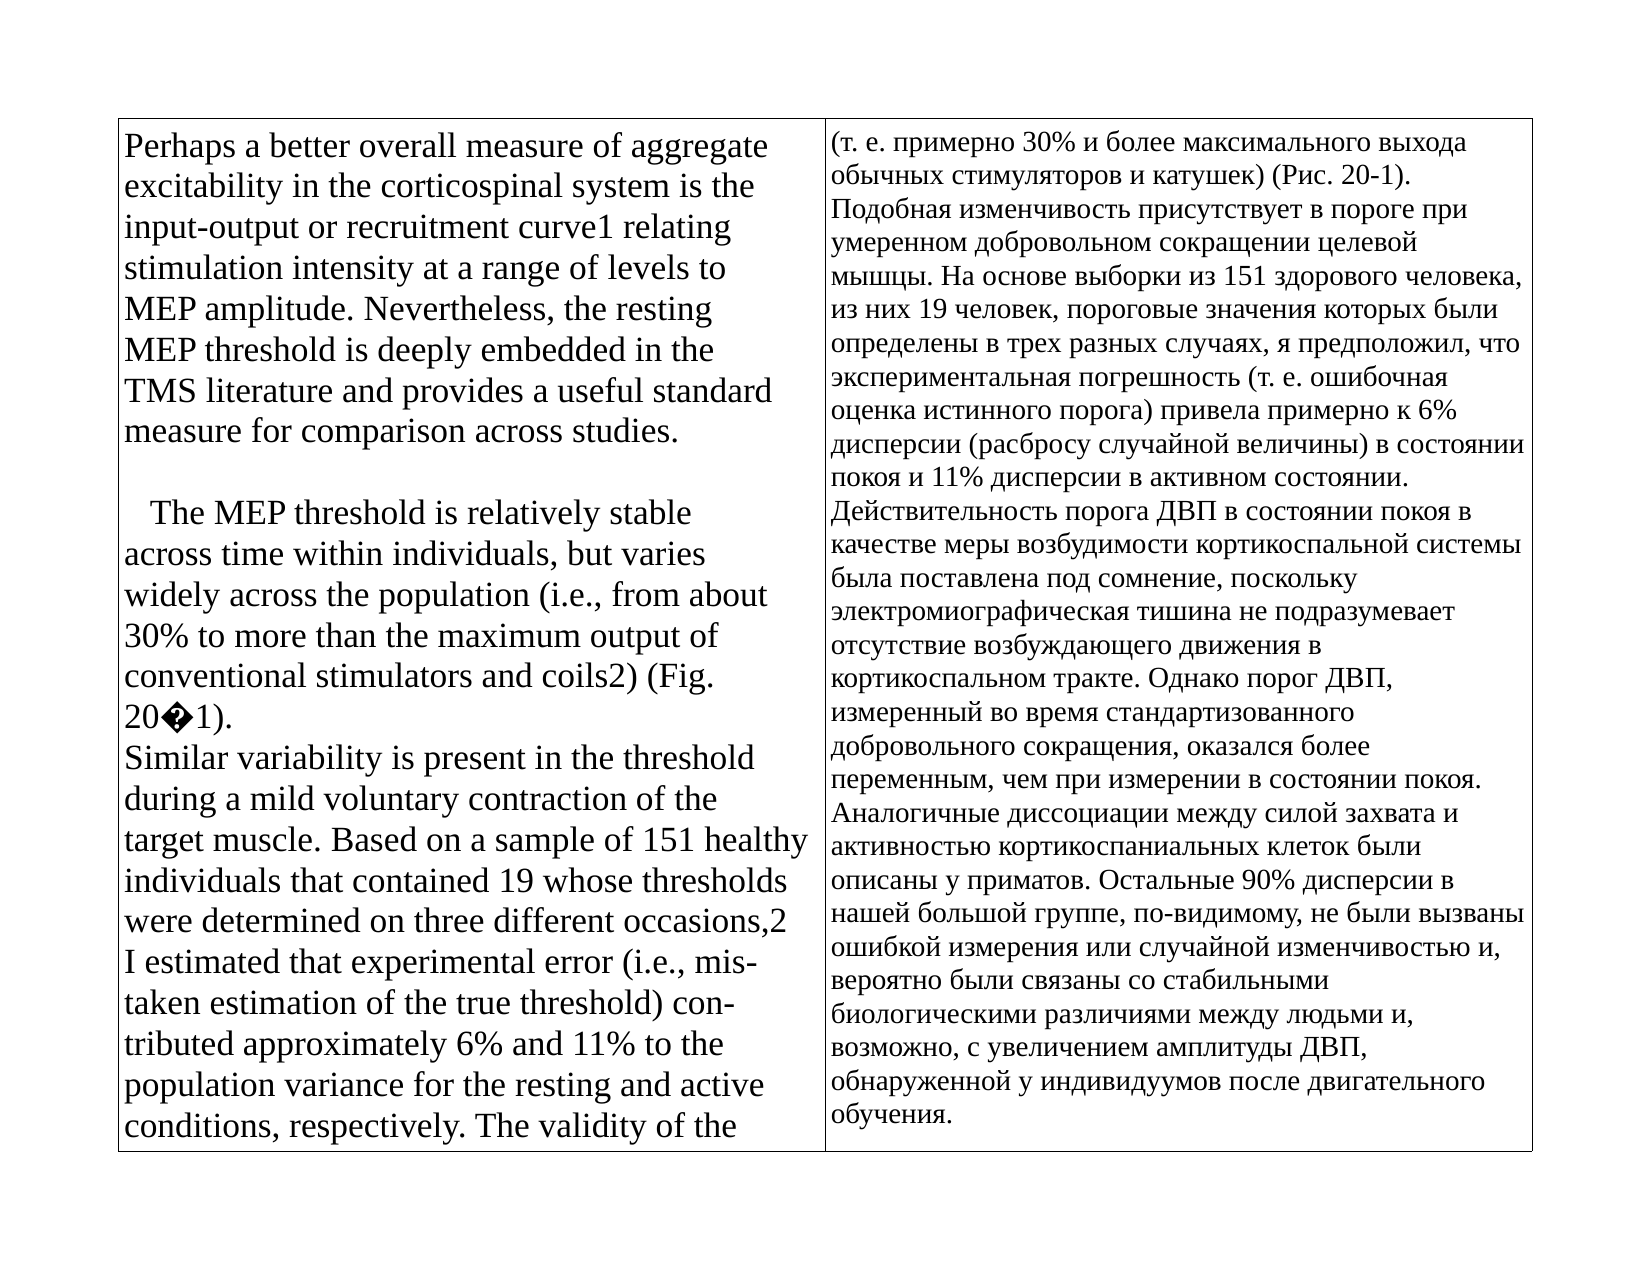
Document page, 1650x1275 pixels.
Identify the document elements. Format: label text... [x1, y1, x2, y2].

table_header (т. е. примерно 30% и более максимального выхода обычных стимуляторов и катушек) (Рис. 20-1). Подобная изменчивость присутствует в пороге при умеренном добровольном сокращении целевой мышцы. На основе выборки из 151 здорового человека, из них 19 человек, пороговые значения которых были определены в трех разных случаях, я предположил, что экспериментальная погрешность (т. е. ошибочная оценка истинного порога) привела примерно к 6% дисперсии (расбросу случайной величины) в состоянии покоя и 11% дисперсии в активном состоянии. Действительность порога ДВП в состоянии покоя в качестве меры возбудимости кортикоспальной системы была поставлена под сомнение, поскольку электромиографическая тишина не подразумевает отсутствие возбуждающего движения в кортикоспальном тракте. Однако порог ДВП, измеренный во время стандартизованного добровольного сокращения, оказался более переменным, чем при измерении в состоянии покоя. Аналогичные диссоциации между силой захвата и активностью кортикоспаниальных клеток были описаны у приматов. Остальные 90% дисперсии в нашей большой группе, по-видимому, не были вызваны ошибкой измерения или случайной изменчивостью и, вероятно были связаны со стабильными биологическими различиями между людьми и, возможно, с увеличением амплитуды ДВП, обнаруженной у индивидуумов после двигательного обучения. [826, 119, 1532, 1151]
table_header Perhaps a better overall measure of aggregate excitability in the corticospinal system is the input-output or recruitment curve1 relating stimulation intensity at a range of levels to MEP amplitude. Nevertheless, the resting MEP threshold is deeply embedded in the TMS literature and provides a useful standard measure for comparison across studies. The MEP threshold is relatively stable across time within individuals, but varies widely across the population (i.e., from about 30% to more than the maximum output of conventional stimulators and coils2) (Fig. 20�1). Similar variability is present in the threshold during a mild voluntary contraction of the target muscle. Based on a sample of 151 healthy individuals that contained 19 whose thresholds were determined on three different occasions,2 I estimated that experimental error (i.e., mis- taken estimation of the true threshold) con- tributed approximately 6% and 11% to the population variance for the resting and active conditions, respectively. The validity of the [119, 119, 825, 1151]
